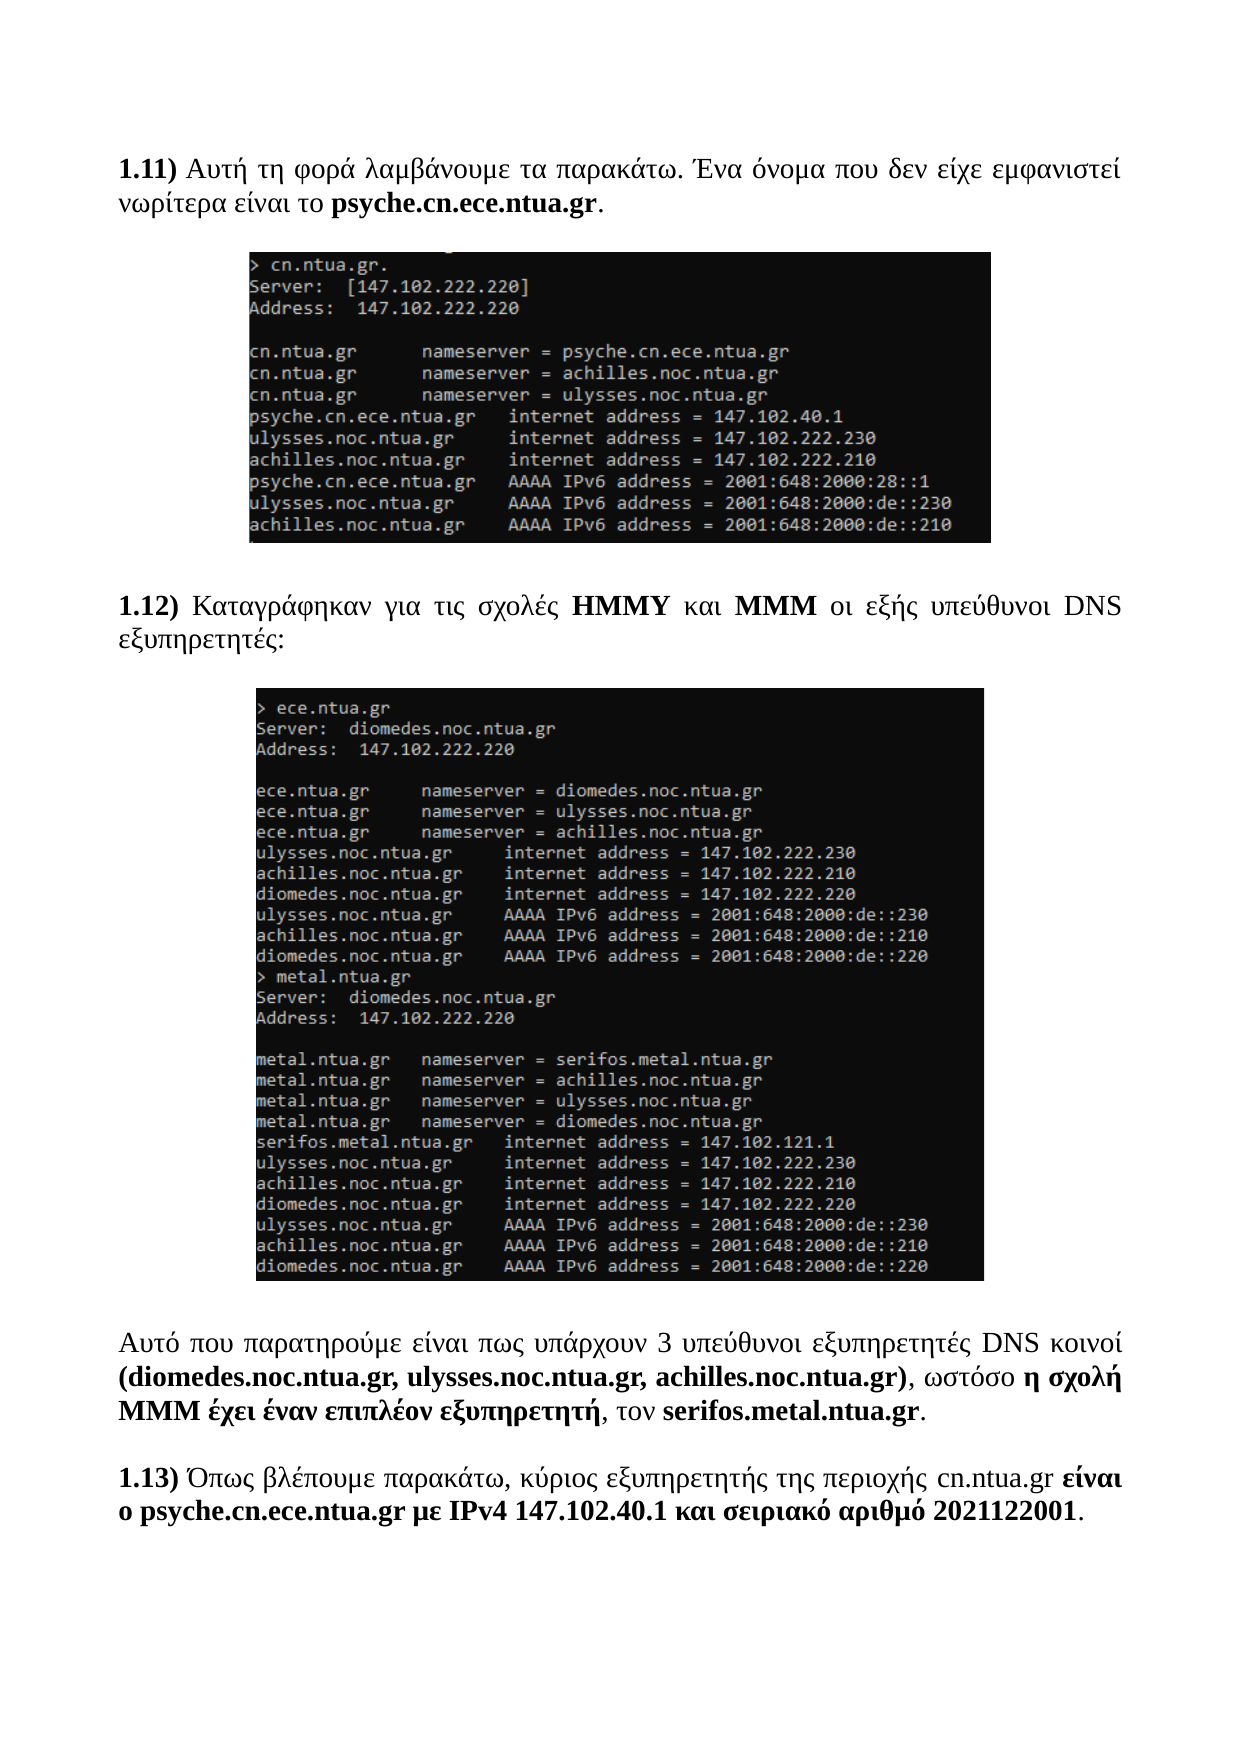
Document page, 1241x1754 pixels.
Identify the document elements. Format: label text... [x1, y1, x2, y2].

text Αυτό που παρατηρούμε είναι πως υπάρχουν 3 υπεύθυνοι εξυπηρετητές DNS κοινοί (diomedes.noc.ntua.gr, ulysses.noc.ntua.gr, achilles.noc.ntua.gr), ωστόσο η σχολή ΜΜΜ έχει έναν επιπλέον εξυπηρετητή, τον serifos.metal.ntua.gr. [118, 1326, 1122, 1426]
picture [256, 688, 985, 1281]
text 1.12) Καταγράφηκαν για τις σχολές ΗΜΜΥ και ΜΜΜ οι εξής υπεύθυνοι DNS εξυπηρετητές: [118, 588, 1122, 655]
text 1.13) Όπως βλέπουμε παρακάτω, κύριος εξυπηρετητής της περιοχής cn.ntua.gr είναι ο psyche.cn.ece.ntua.gr με IPv4 147.102.40.1 και σειριακό αριθμό 2021122001. [118, 1460, 1122, 1527]
text 1.11) Αυτή τη φορά λαμβάνουμε τα παρακάτω. Ένα όνομα που δεν είχε εμφανιστεί νωρίτερα είναι το psyche.cn.ece.ntua.gr. [118, 152, 1122, 219]
picture [249, 252, 991, 543]
